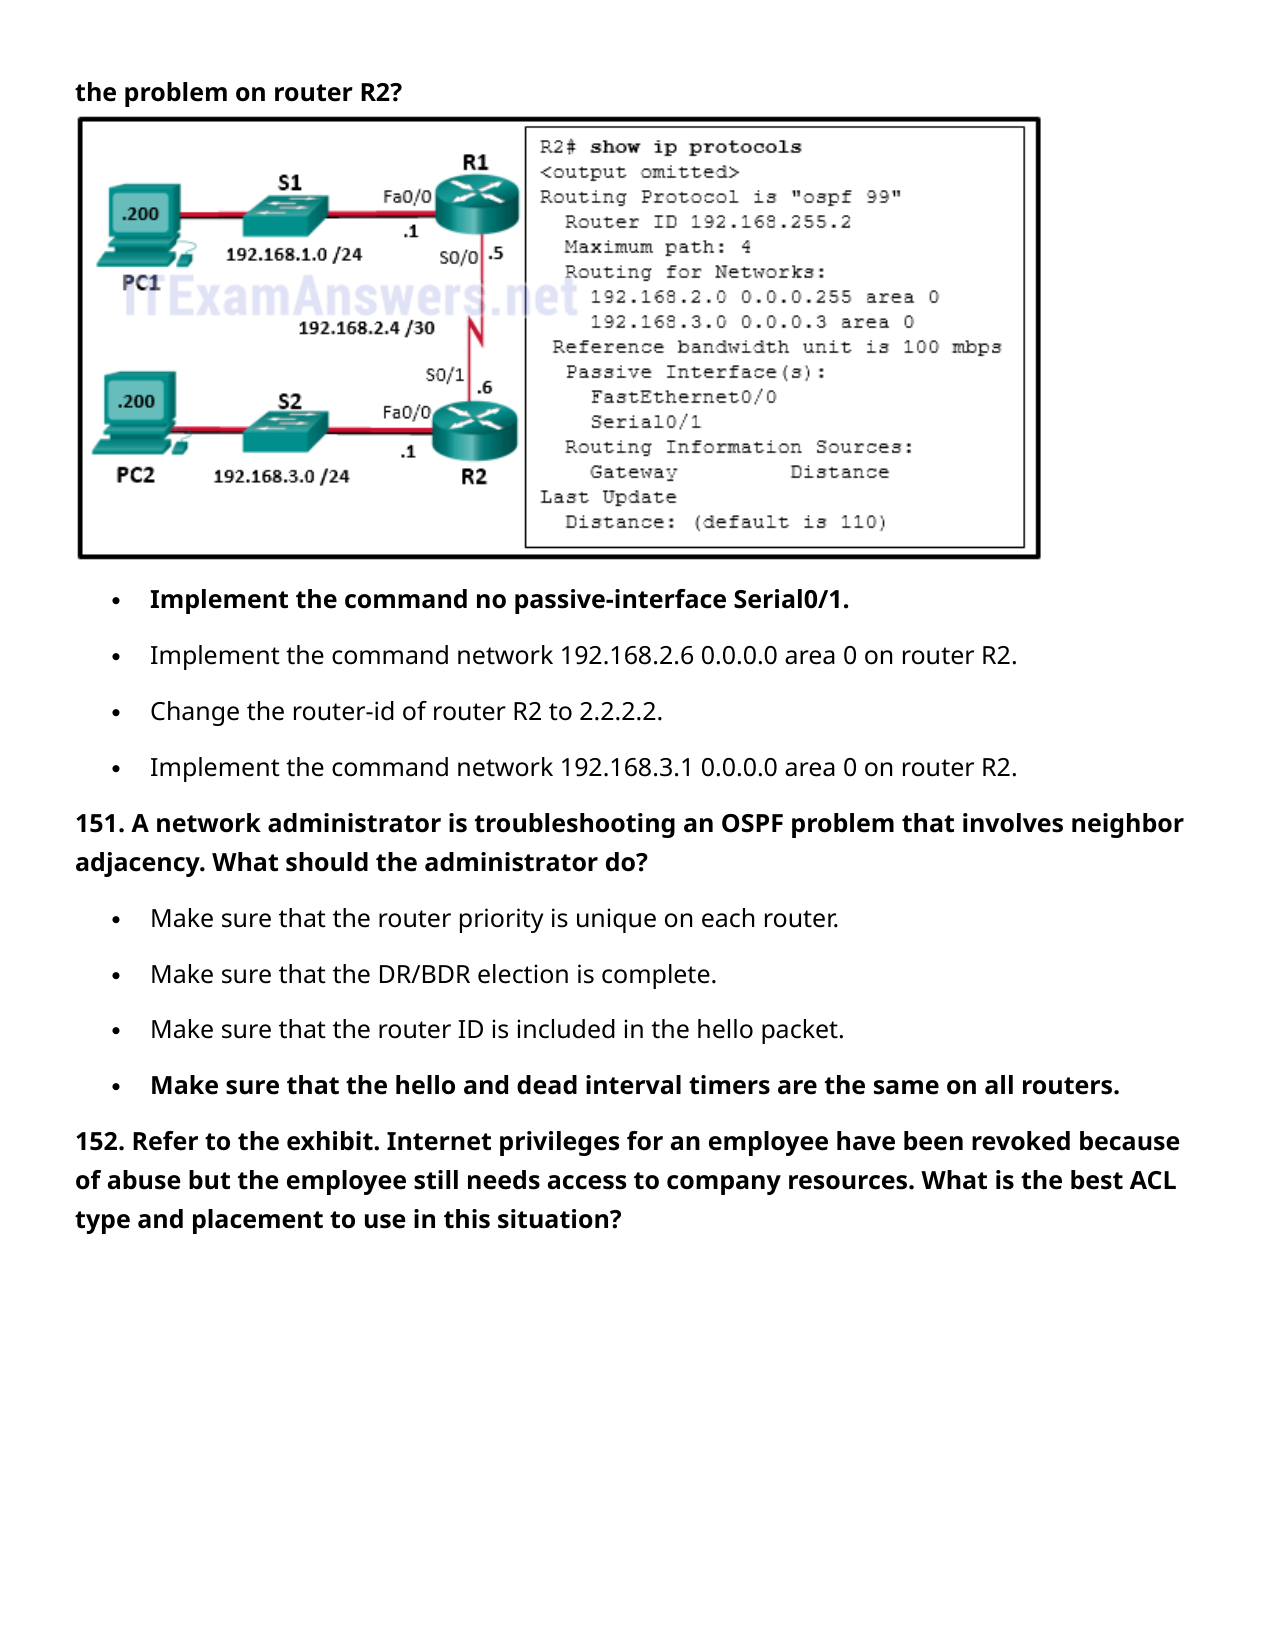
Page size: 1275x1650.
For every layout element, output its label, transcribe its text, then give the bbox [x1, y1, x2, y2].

text the problem on router R2? [75, 75, 1200, 560]
list Implement the command network 192.168.2.6 0.0.0.0 area 0 on router R2. [112, 638, 1200, 672]
list Change the router-id of router R2 to 2.2.2.2. [112, 694, 1200, 728]
list Make sure that the router ID is included in the hello packet. [112, 1012, 1200, 1046]
list Implement the command no passive-interface Serial0/1. [112, 582, 1200, 616]
list Make sure that the router priority is unique on each router. [112, 901, 1200, 934]
list Implement the command network 192.168.3.1 0.0.0.0 area 0 on router R2. [112, 750, 1200, 784]
text 151. A network administrator is troubleshooting an OSPF problem that involves neighbor adjacency. What should the administrator do? [75, 806, 1200, 879]
list Make sure that the hello and dead interval timers are the same on all routers. [112, 1068, 1200, 1102]
list Make sure that the DR/BDR election is complete. [112, 956, 1200, 990]
text 152. Refer to the exhibit. Internet privileges for an employee have been revoked because of abuse but the employee still needs access to company resources. What is the best ACL type and placement to use in this situation? [75, 1124, 1200, 1236]
